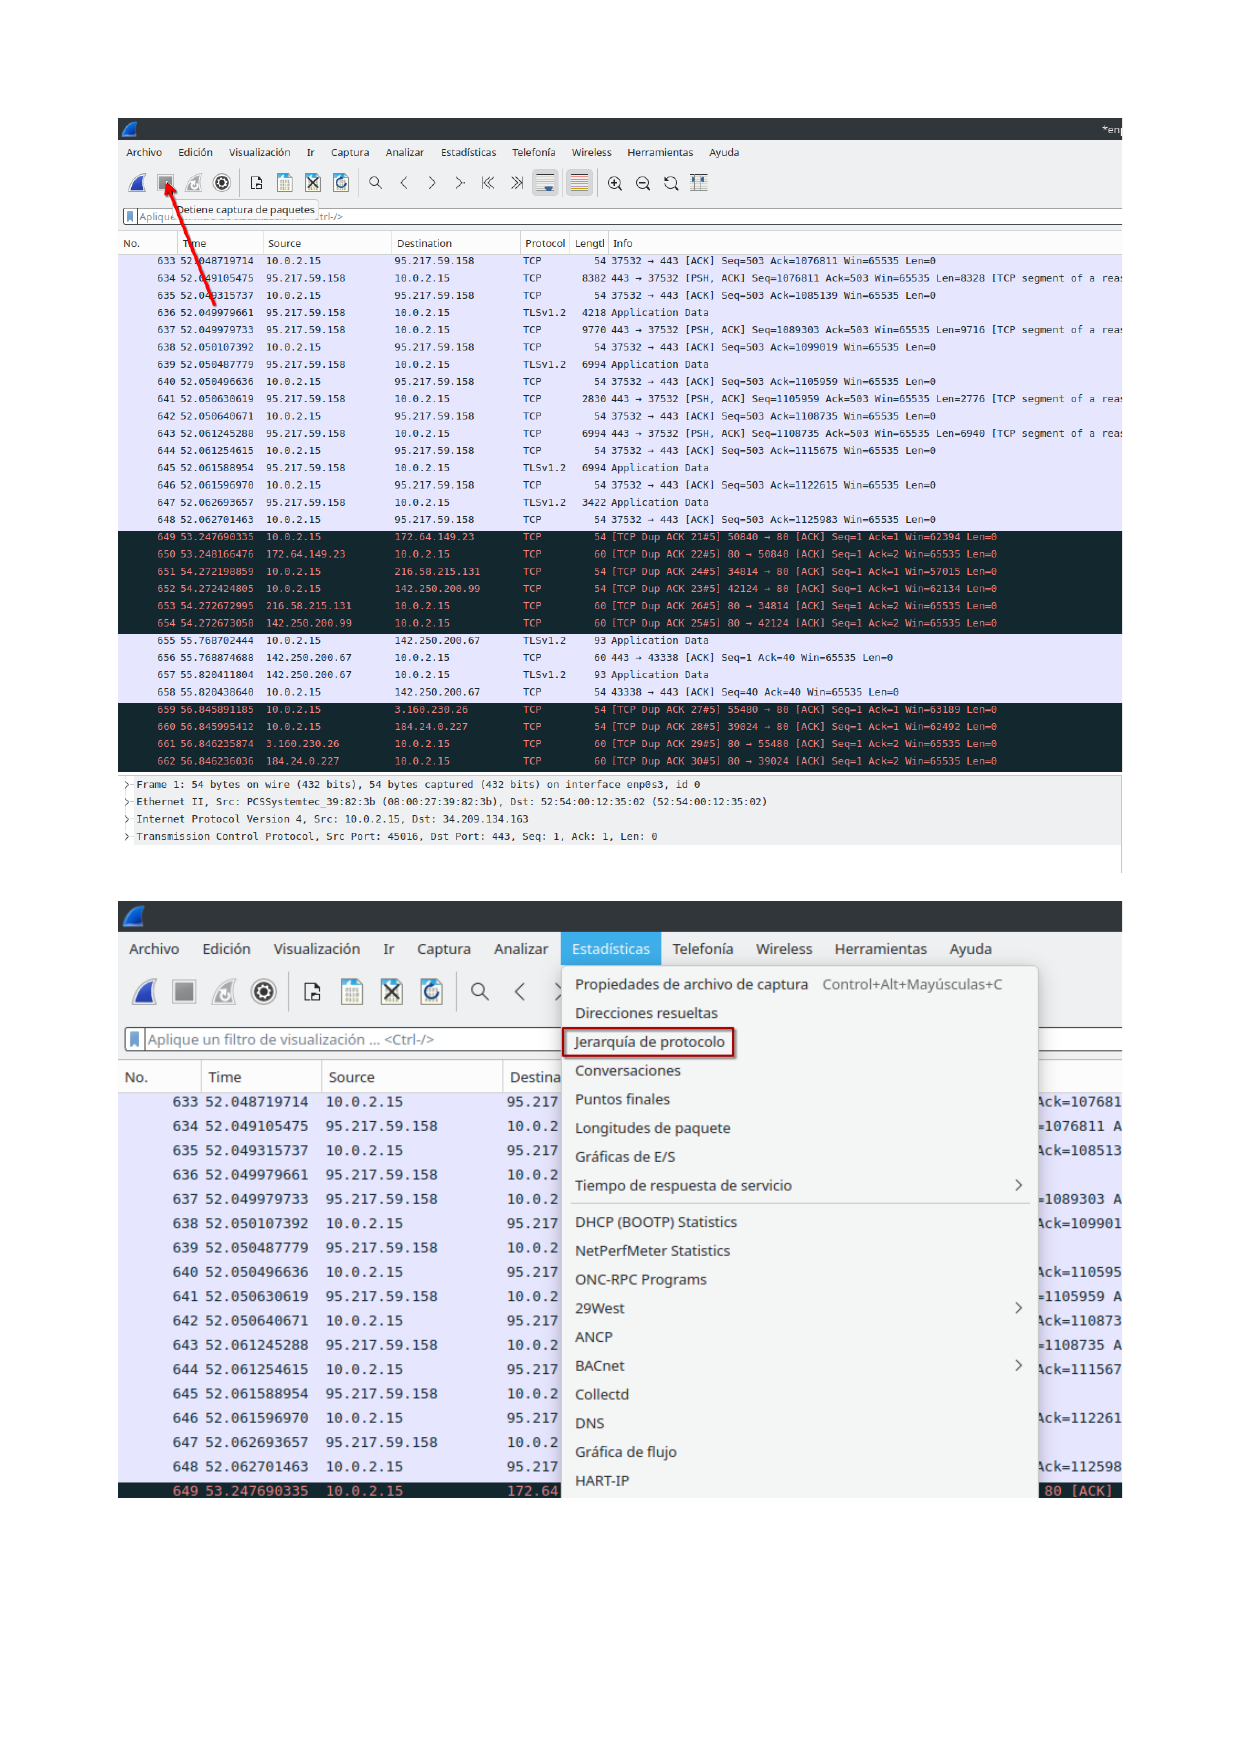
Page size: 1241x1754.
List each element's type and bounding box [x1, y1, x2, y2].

picture [118, 901, 1123, 1498]
picture [118, 118, 1123, 873]
